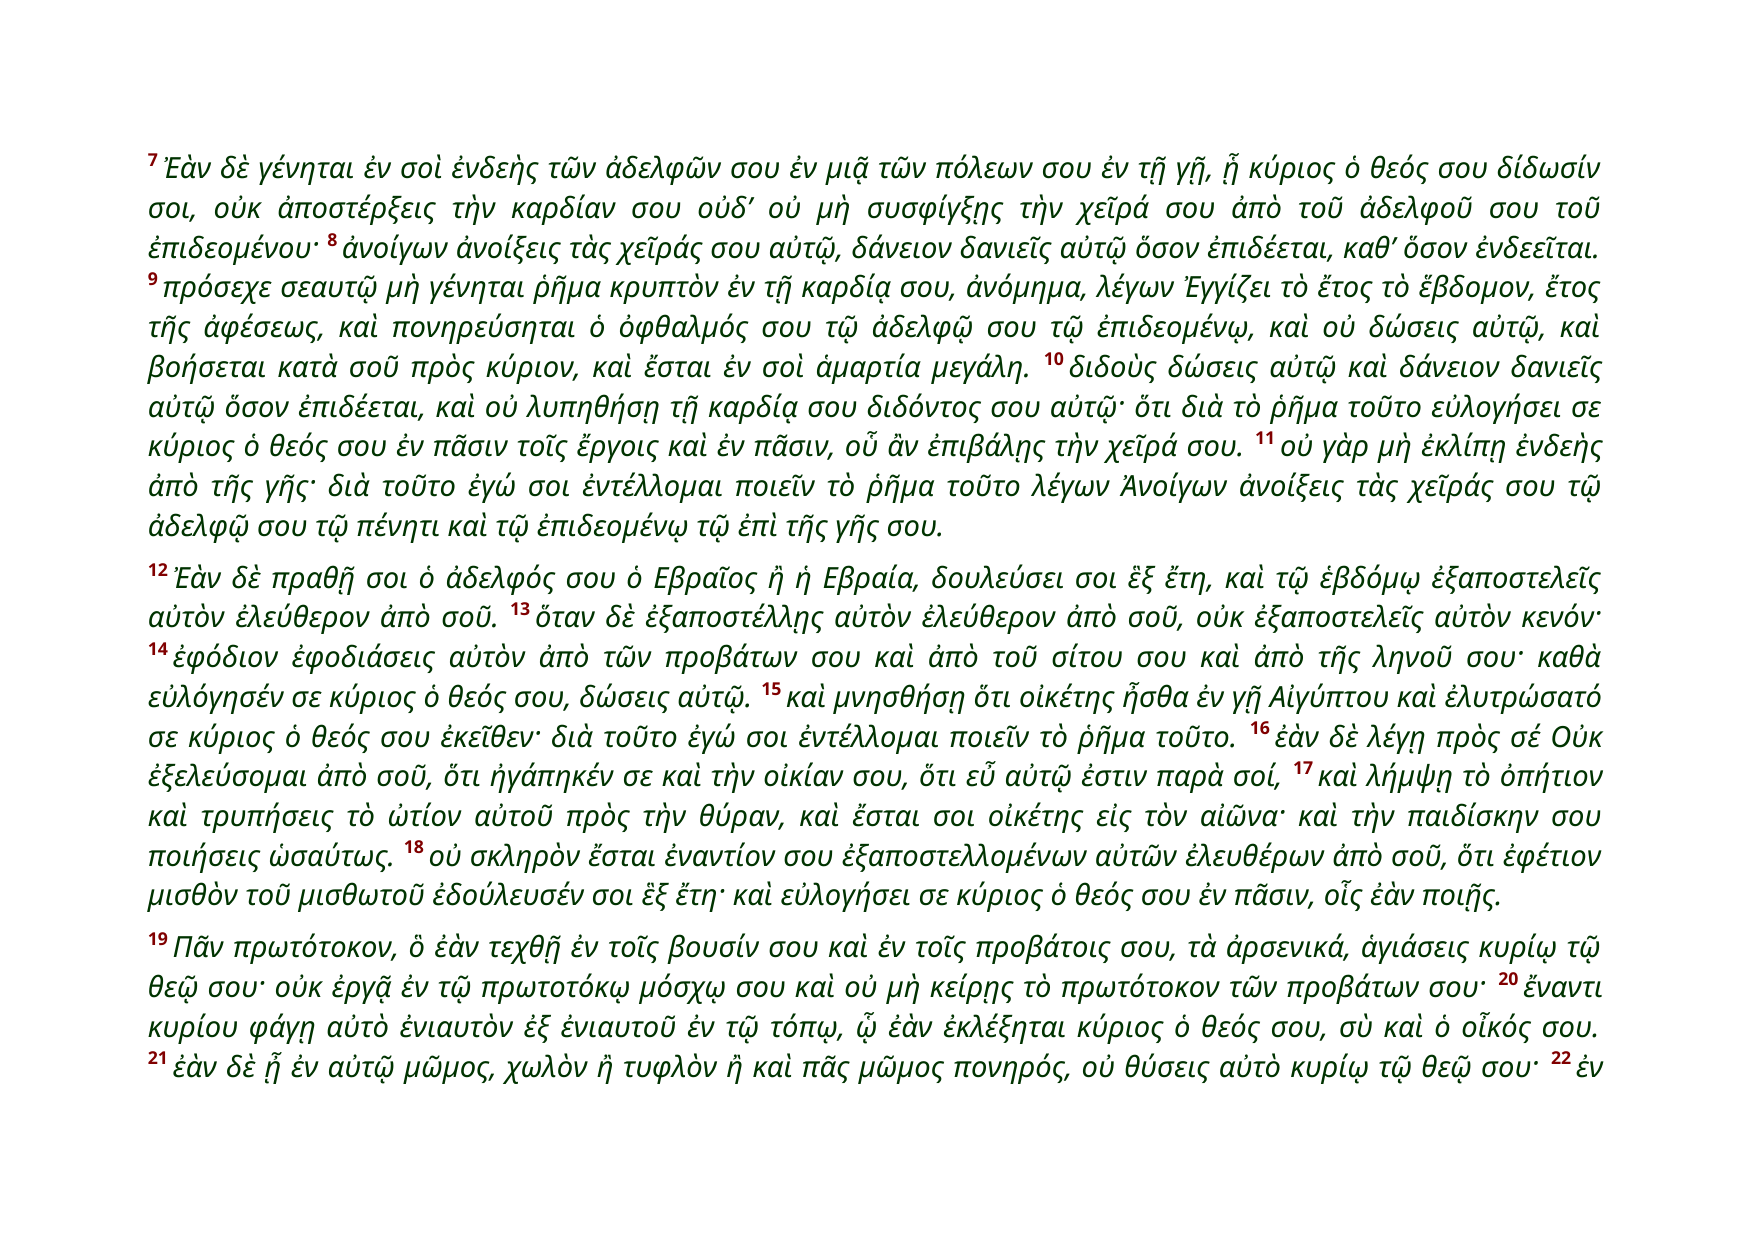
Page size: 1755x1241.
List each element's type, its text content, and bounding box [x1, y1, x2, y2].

text 12 Ἐὰν δὲ πραθῇ σοι ὁ ἀδελφός σου ὁ Εβραῖος ἢ ἡ Εβραία, δουλεύσει σοι ἓξ ἔτη, καὶ τῷ ἑβδόμῳ ἐξαποστελεῖς αὐτὸν ἐλεύθερον ἀπὸ σοῦ. 13 ὅταν δὲ ἐξαποστέλλῃς αὐτὸν ἐλεύθερον ἀπὸ σοῦ, οὐκ ἐξαποστελεῖς αὐτὸν κενόν· 14 ἐφόδιον ἐφοδιάσεις αὐτὸν ἀπὸ τῶν προβάτων σου καὶ ἀπὸ τοῦ σίτου σου καὶ ἀπὸ τῆς ληνοῦ σου· καθὰ εὐλόγησέν σε κύριος ὁ θεός σου, δώσεις αὐτῷ. 15 καὶ μνησθήσῃ ὅτι οἰκέτης ἦσθα ἐν γῇ Αἰγύπτου καὶ ἐλυτρώσατό σε κύριος ὁ θεός σου ἐκεῖθεν· διὰ τοῦτο ἐγώ σοι ἐντέλλομαι ποιεῖν τὸ ῥῆμα τοῦτο. 16 ἐὰν δὲ λέγῃ πρὸς σέ Οὐκ ἐξελεύσομαι ἀπὸ σοῦ, ὅτι ἠγάπηκέν σε καὶ τὴν οἰκίαν σου, ὅτι εὖ αὐτῷ ἐστιν παρὰ σοί, 17 καὶ λήμψῃ τὸ ὀπήτιον καὶ τρυπήσεις τὸ ὠτίον αὐτοῦ πρὸς τὴν θύραν, καὶ ἔσται σοι οἰκέτης εἰς τὸν αἰῶνα· καὶ τὴν παιδίσκην σου ποιήσεις ὡσαύτως. 18 οὐ σκληρὸν ἔσται ἐναντίον σου ἐξαποστελλομένων αὐτῶν ἐλευθέρων ἀπὸ σοῦ, ὅτι ἐφέτιον μισθὸν τοῦ μισθωτοῦ ἐδούλευσέν σοι ἓξ ἔτη· καὶ εὐλογήσει σε κύριος ὁ θεός σου ἐν πᾶσιν, οἷς ἐὰν ποιῇς. [148, 557, 1606, 914]
text 7 Ἐὰν δὲ γένηται ἐν σοὶ ἐνδεὴς τῶν ἀδελφῶν σου ἐν μιᾷ τῶν πόλεων σου ἐν τῇ γῇ, ᾗ κύριος ὁ θεός σου δίδωσίν σοι, οὐκ ἀποστέρξεις τὴν καρδίαν σου οὐδ’ οὐ μὴ συσφίγξῃς τὴν χεῖρά σου ἀπὸ τοῦ ἀδελφοῦ σου τοῦ ἐπιδεομένου· 8 ἀνοίγων ἀνοίξεις τὰς χεῖράς σου αὐτῷ, δάνειον δανιεῖς αὐτῷ ὅσον ἐπιδέεται, καθ’ ὅσον ἐνδεεῖται. 9 πρόσεχε σεαυτῷ μὴ γένηται ῥῆμα κρυπτὸν ἐν τῇ καρδίᾳ σου, ἀνόμημα, λέγων Ἐγγίζει τὸ ἔτος τὸ ἕβδομον, ἔτος τῆς ἀφέσεως, καὶ πονηρεύσηται ὁ ὀφθαλμός σου τῷ ἀδελφῷ σου τῷ ἐπιδεομένῳ, καὶ οὐ δώσεις αὐτῷ, καὶ βοήσεται κατὰ σοῦ πρὸς κύριον, καὶ ἔσται ἐν σοὶ ἁμαρτία μεγάλη. 10 διδοὺς δώσεις αὐτῷ καὶ δάνειον δανιεῖς αὐτῷ ὅσον ἐπιδέεται, καὶ οὐ λυπηθήσῃ τῇ καρδίᾳ σου διδόντος σου αὐτῷ· ὅτι διὰ τὸ ῥῆμα τοῦτο εὐλογήσει σε κύριος ὁ θεός σου ἐν πᾶσιν τοῖς ἔργοις καὶ ἐν πᾶσιν, οὗ ἂν ἐπιβάλῃς τὴν χεῖρά σου. 11 οὐ γὰρ μὴ ἐκλίπῃ ἐνδεὴς ἀπὸ τῆς γῆς· διὰ τοῦτο ἐγώ σοι ἐντέλλομαι ποιεῖν τὸ ῥῆμα τοῦτο λέγων Ἀνοίγων ἀνοίξεις τὰς χεῖράς σου τῷ ἀδελφῷ σου τῷ πένητι καὶ τῷ ἐπιδεομένῳ τῷ ἐπὶ τῆς γῆς σου. [148, 148, 1606, 544]
text 19 Πᾶν πρωτότοκον, ὃ ἐὰν τεχθῇ ἐν τοῖς βουσίν σου καὶ ἐν τοῖς προβάτοις σου, τὰ ἀρσενικά, ἁγιάσεις κυρίῳ τῷ θεῷ σου· οὐκ ἐργᾷ ἐν τῷ πρωτοτόκῳ μόσχῳ σου καὶ οὐ μὴ κείρῃς τὸ πρωτότοκον τῶν προβάτων σου· 20 ἔναντι κυρίου φάγῃ αὐτὸ ἐνιαυτὸν ἐξ ἐνιαυτοῦ ἐν τῷ τόπῳ, ᾧ ἐὰν ἐκλέξηται κύριος ὁ θεός σου, σὺ καὶ ὁ οἶκός σου. 21 ἐὰν δὲ ᾖ ἐν αὐτῷ μῶμος, χωλὸν ἢ τυφλὸν ἢ καὶ πᾶς μῶμος πονηρός, οὐ θύσεις αὐτὸ κυρίῳ τῷ θεῷ σου· 22 ἐν [148, 927, 1606, 1086]
